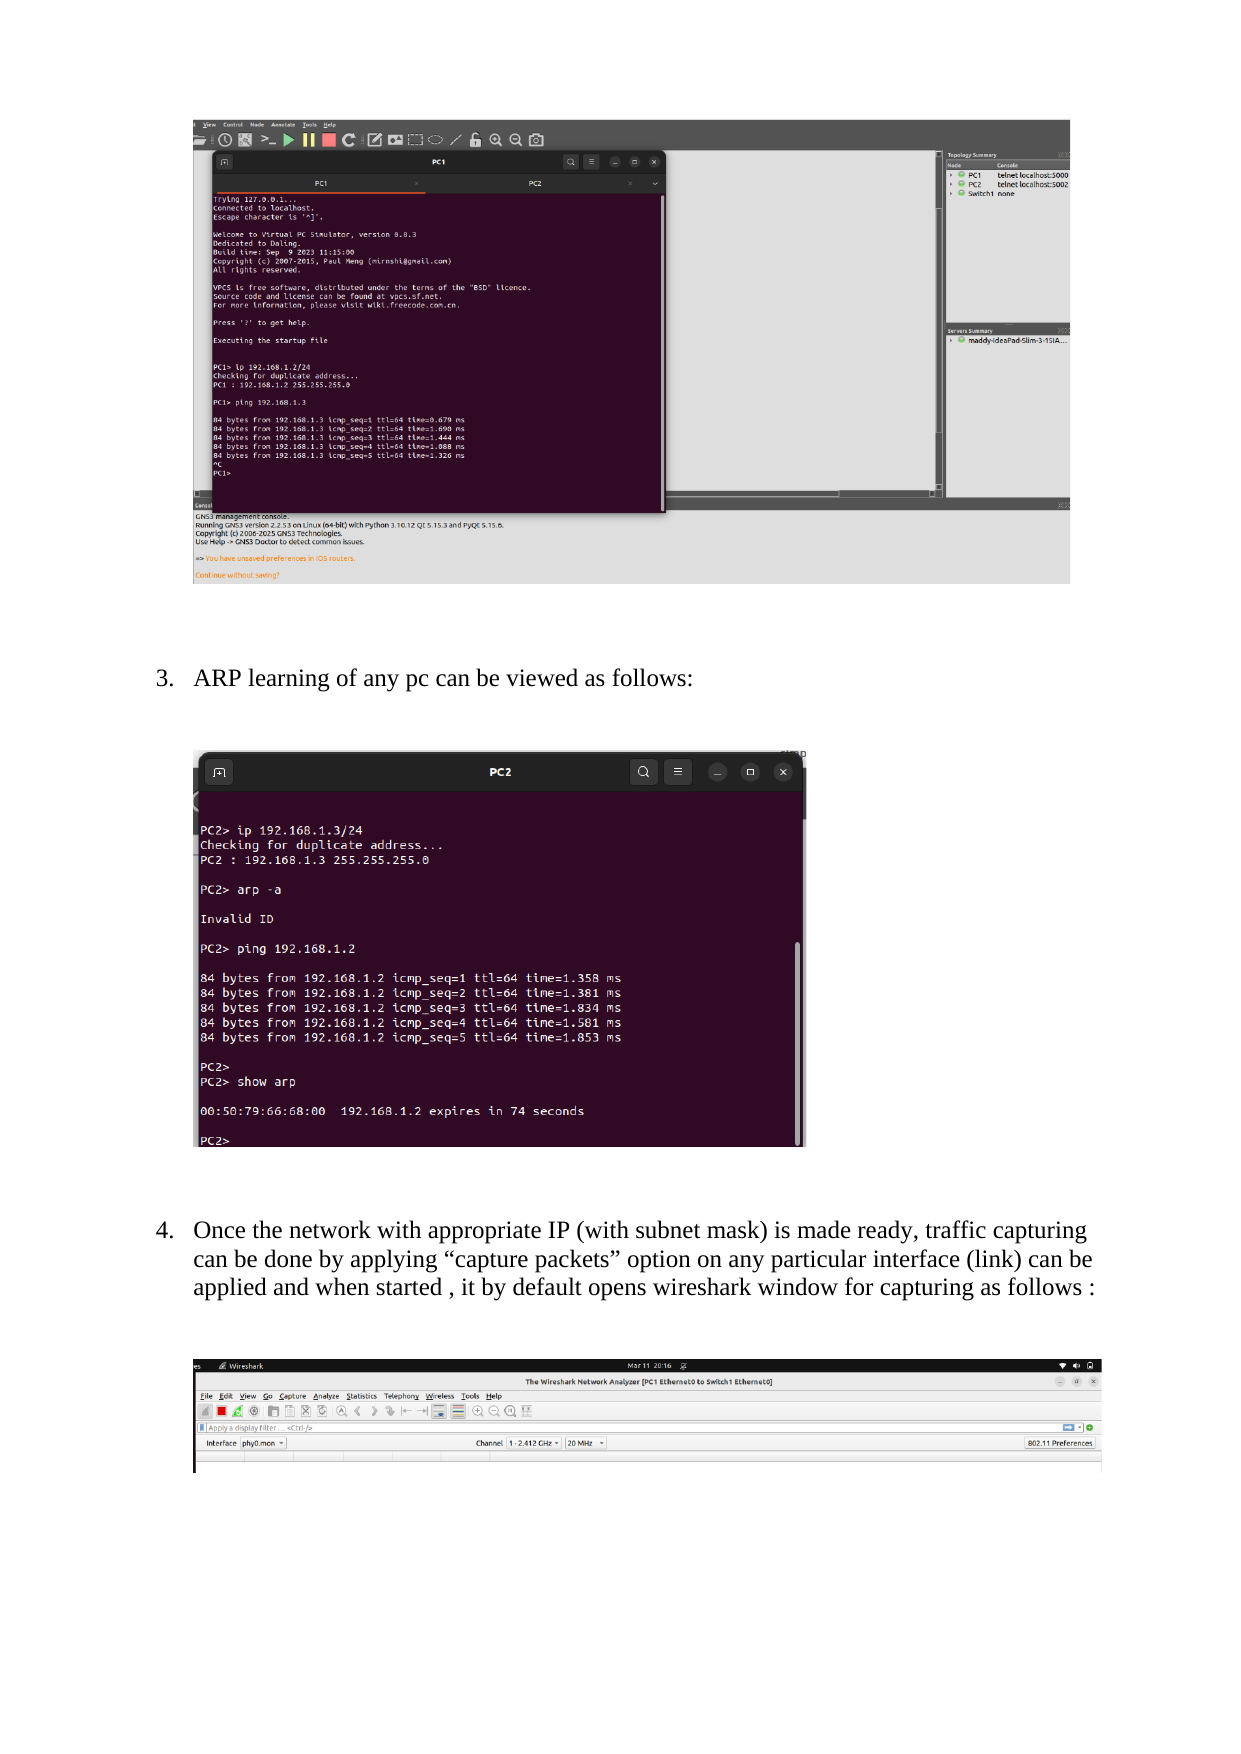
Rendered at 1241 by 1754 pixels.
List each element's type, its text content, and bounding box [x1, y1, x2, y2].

picture [193, 750, 364, 949]
list Once the network with appropriate IP (with subnet mask) is made ready, traffic capturing can be done by applying “capture packets” option on any particular interface (link) can be applied and when started , it by default opens wireshark window for capturing as follows : [156, 1215, 1122, 1301]
picture [193, 1359, 1102, 1473]
picture [193, 118, 1071, 584]
list ARP learning of any pc can be viewed as follows: [156, 663, 1122, 692]
